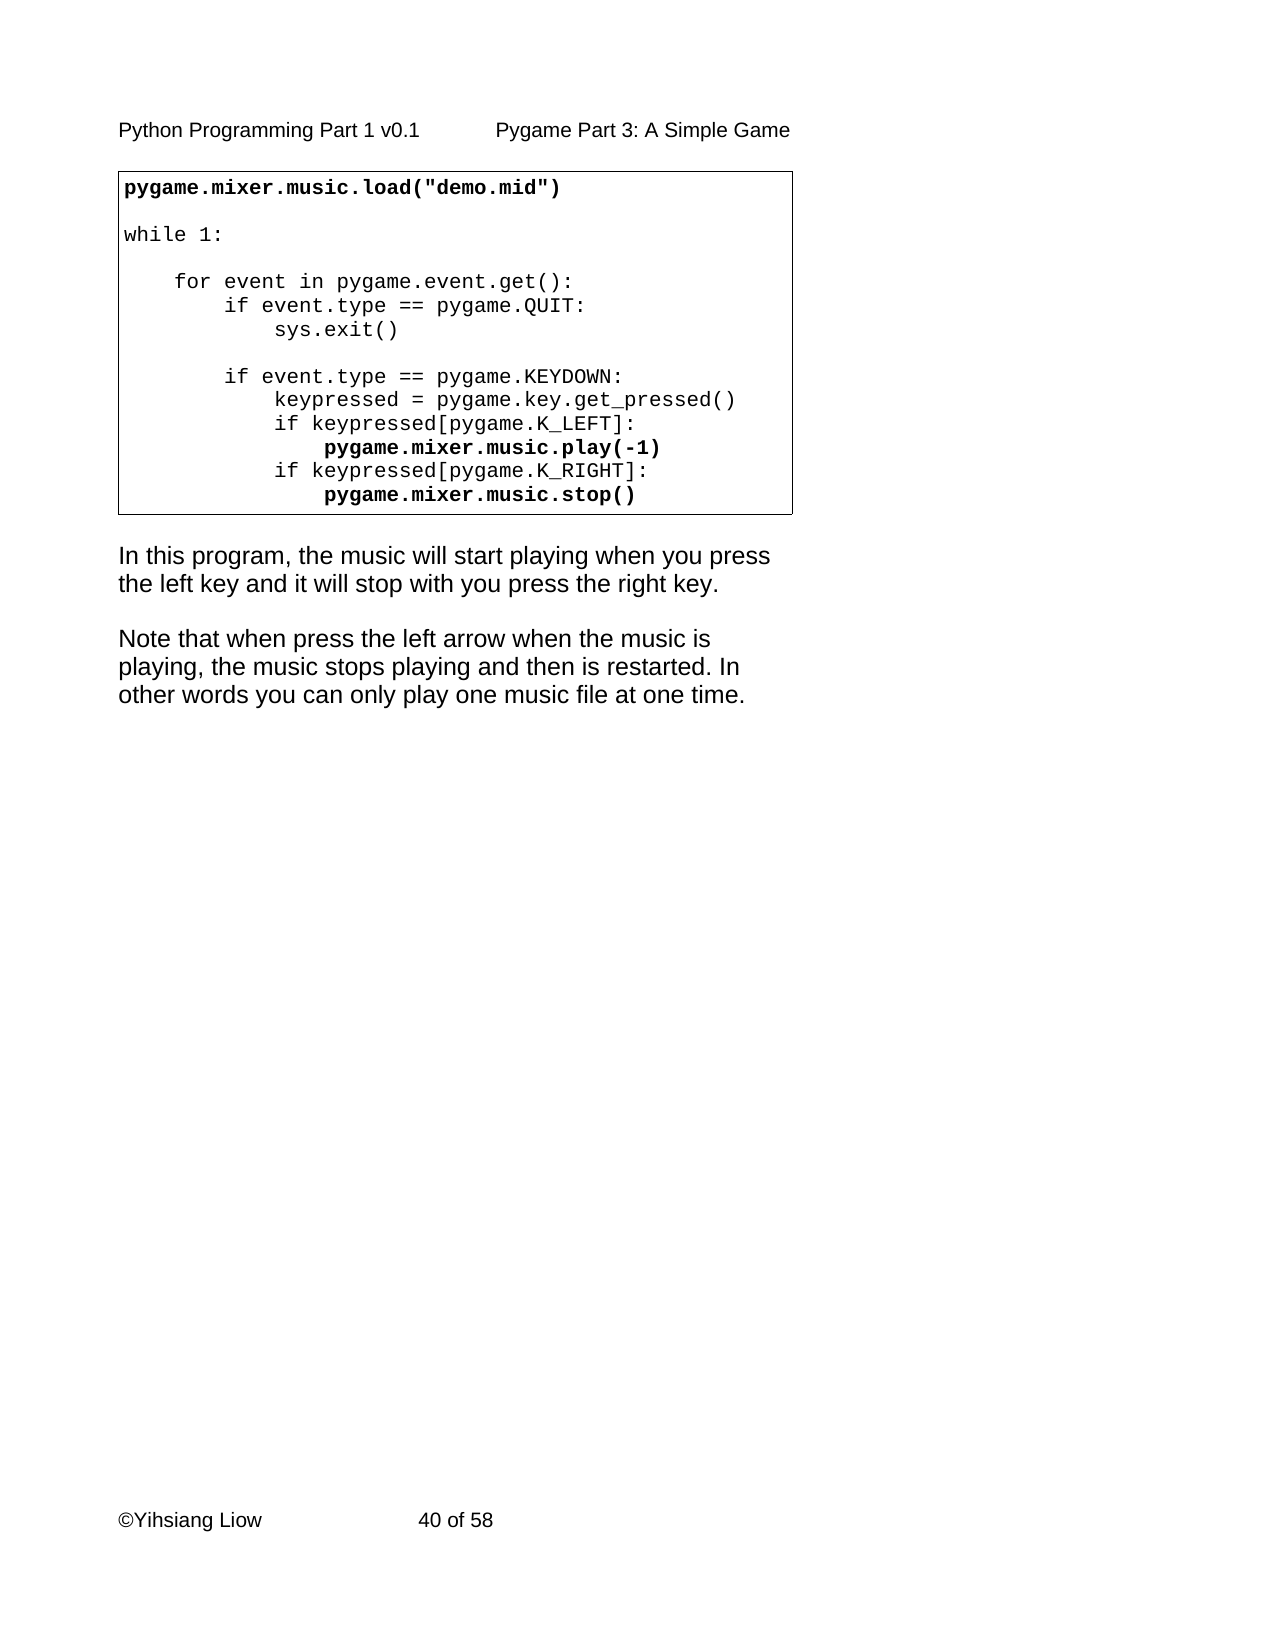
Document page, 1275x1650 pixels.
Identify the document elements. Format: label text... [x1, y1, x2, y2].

text Note that when press the left arrow when the music is playing, the music stops playing and then is restarted. In other words you can only play one music file at one time. [118, 625, 793, 709]
table_header pygame.mixer.music.load("demo.mid") while 1: for event in pygame.event.get(): if event.type == pygame.QUIT: sys.exit() if event.type == pygame.KEYDOWN: keypressed = pygame.key.get_pressed() if keypressed[pygame.K_LEFT]: pygame.mixer.music.play(-1) if keypressed[pygame.K_RIGHT]: pygame.mixer.music.stop() [119, 172, 792, 513]
text In this program, the music will start playing when you press the left key and it will stop with you press the right key. [118, 541, 793, 597]
